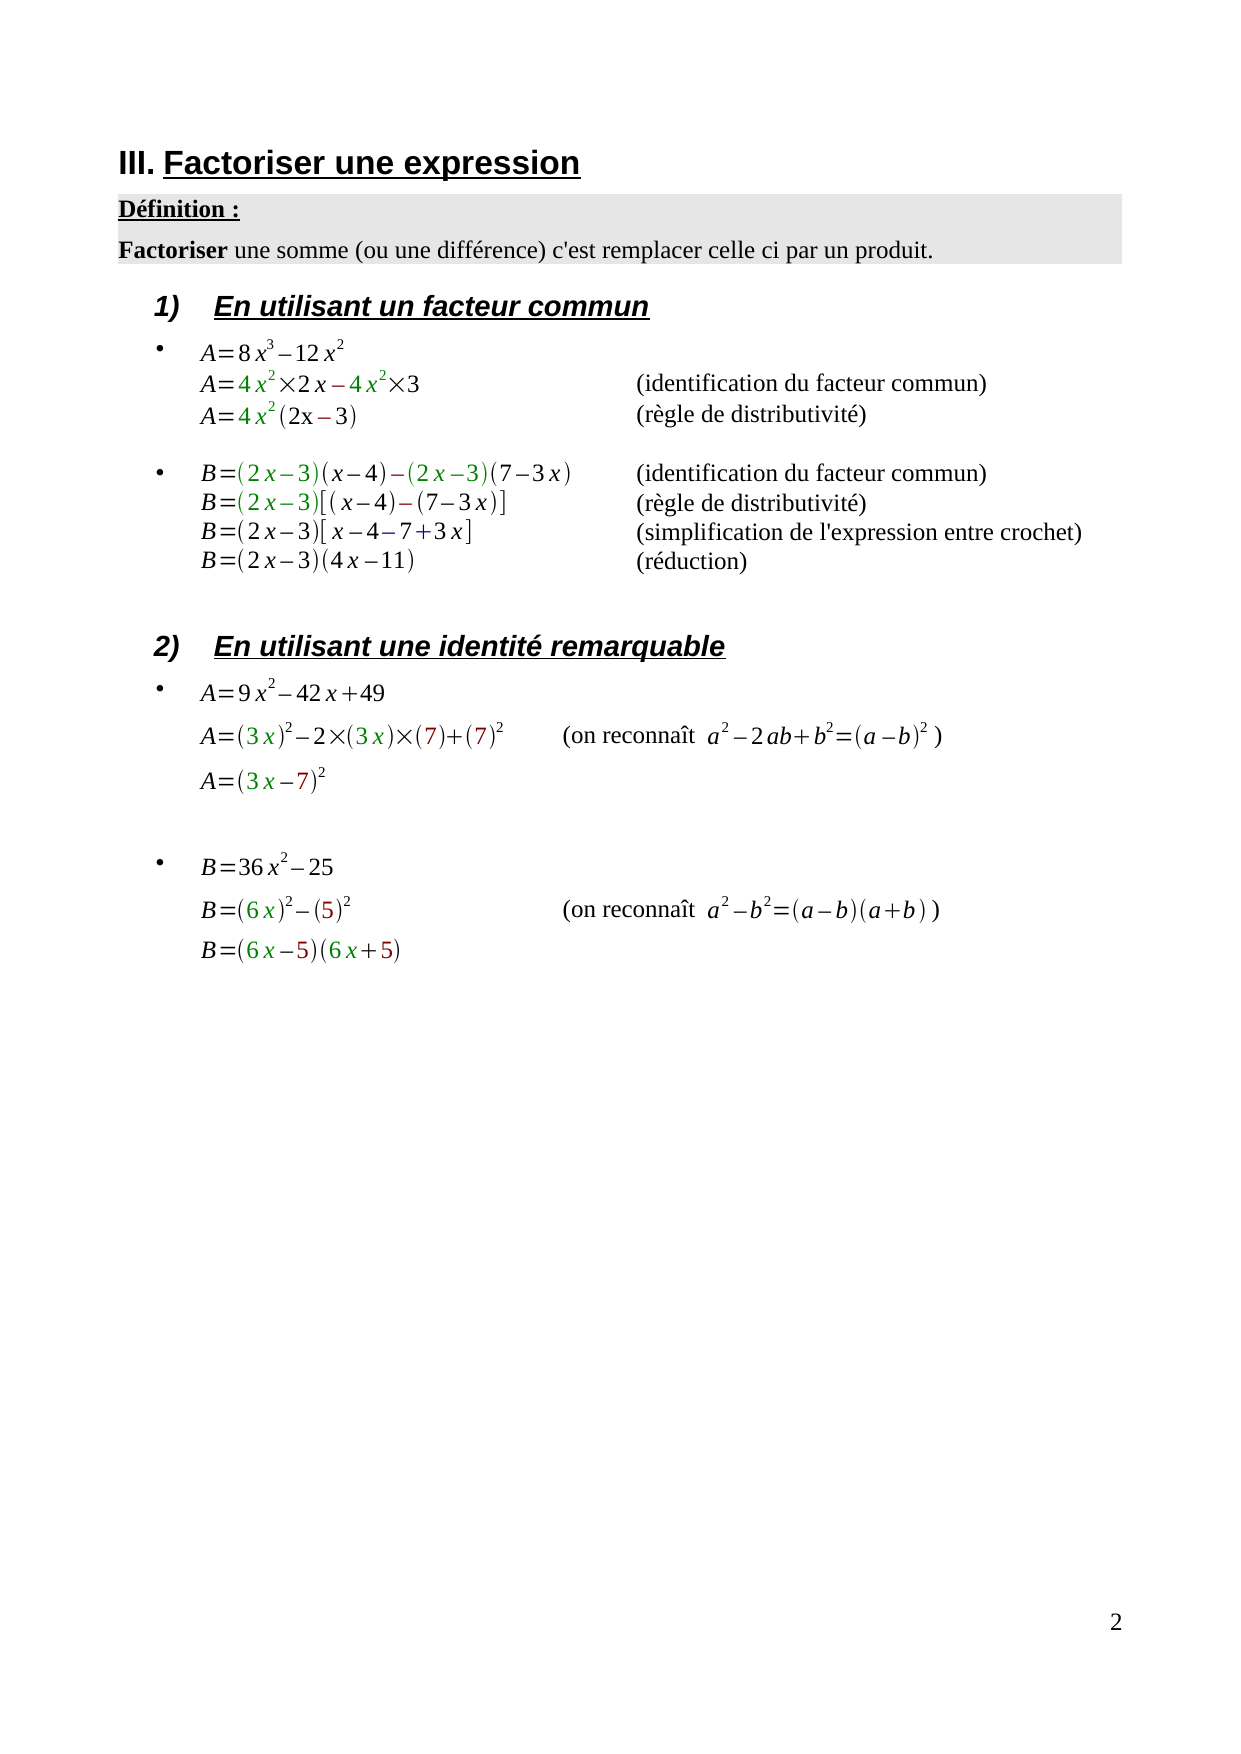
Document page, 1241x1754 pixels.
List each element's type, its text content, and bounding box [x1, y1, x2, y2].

text Factoriser une somme (ou une différence) c'est remplacer celle ci par un produit. [118, 236, 1122, 264]
text Définition : [118, 194, 1122, 223]
list (on reconnaît ) [156, 892, 1122, 924]
subtitle En utilisant un facteur commun [153, 289, 1122, 323]
list (identification du facteur commun) (règle de distributivité) [156, 458, 1122, 517]
subtitle En utilisant une identité remarquable [153, 628, 1122, 662]
subtitle Factoriser une expression [118, 143, 1122, 182]
list (identification du facteur commun) (règle de distributivité) [156, 366, 1122, 430]
list (simplification de l'expression entre crochet) (réduction) [156, 517, 1122, 575]
list (on reconnaît ) [156, 718, 1122, 750]
